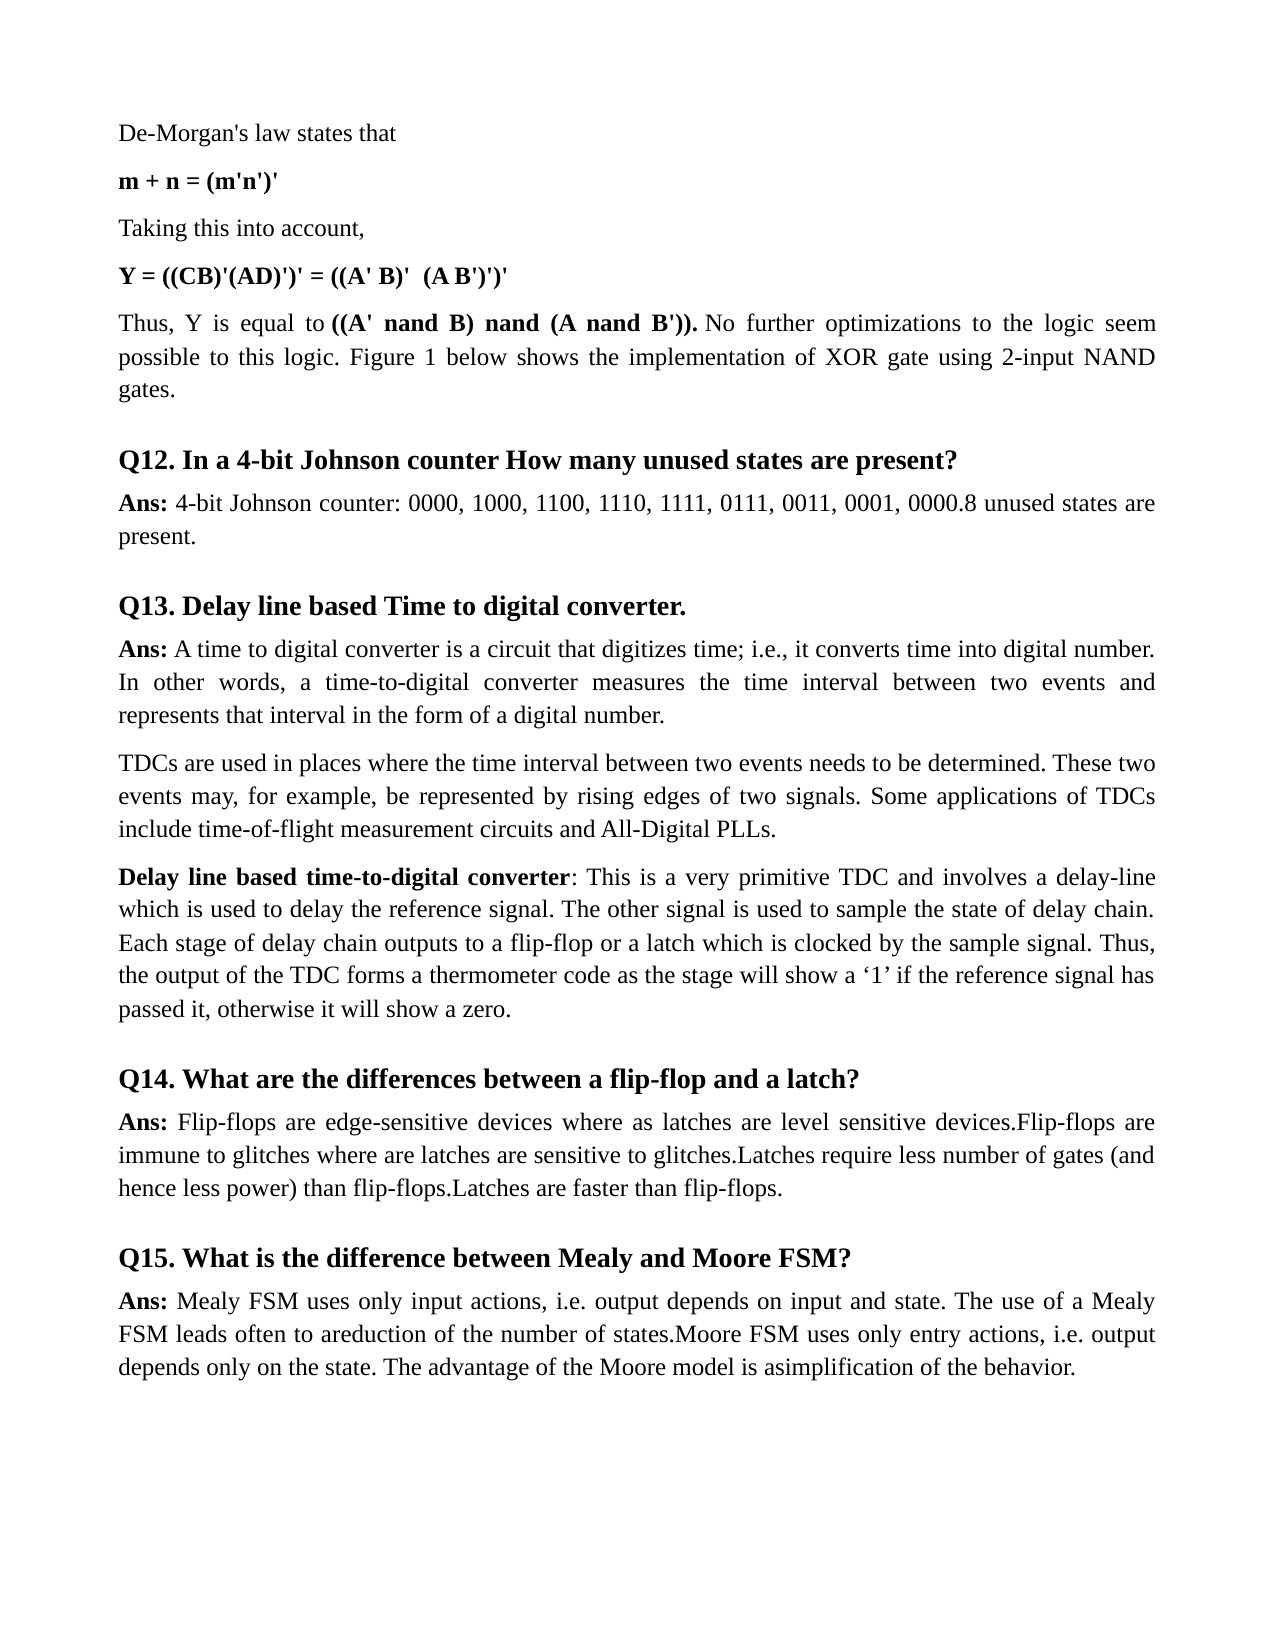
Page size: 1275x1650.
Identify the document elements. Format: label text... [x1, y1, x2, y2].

text Ans: Mealy FSM uses only input actions, i.e. output depends on input and state. The use of a Mealy FSM leads often to areduction of the number of states.Moore FSM uses only entry actions, i.e. output depends only on the state. The advantage of the Moore model is asimplification of the behavior. [118, 1286, 1157, 1381]
text De-Morgan's law states that [118, 118, 1157, 147]
text TDCs are used in places where the time interval between two events needs to be determined. These two events may, for example, be represented by rising edges of two signals. Some applications of TDCs include time-of-flight measurement circuits and All-Digital PLLs. [118, 748, 1157, 843]
text Taking this into account, [118, 213, 1157, 242]
text m + n = (m'n')' [118, 166, 1157, 194]
subtitle Q15. What is the difference between Mealy and Moore FSM? [118, 1241, 1157, 1274]
text Thus, Y is equal to ((A' nand B) nand (A nand B')). No further optimizations to the logic seem possible to this logic. Figure 1 below shows the implementation of XOR gate using 2-input NAND gates. [118, 308, 1157, 403]
subtitle Q12. In a 4-bit Johnson counter How many unused states are present? [118, 443, 1157, 475]
subtitle Q14. What are the differences between a flip-flop and a latch? [118, 1062, 1157, 1094]
text Delay line based time-to-digital converter: This is a very primitive TDC and involves a delay-line which is used to delay the reference signal. The other signal is used to sample the state of delay chain. Each stage of delay chain outputs to a flip-flop or a latch which is clocked by the sample signal. Thus, the output of the TDC forms a thermometer code as the stage will show a ‘1’ if the reference signal has passed it, otherwise it will show a zero. [118, 862, 1157, 1022]
text Ans: Flip-flops are edge-sensitive devices where as latches are level sensitive devices.Flip-flops are immune to glitches where are latches are sensitive to glitches.Latches require less number of gates (and hence less power) than flip-flops.Latches are faster than flip-flops. [118, 1107, 1157, 1202]
text Ans: A time to digital converter is a circuit that digitizes time; i.e., it converts time into digital number. In other words, a time-to-digital converter measures the time interval between two events and represents that interval in the form of a digital number. [118, 634, 1157, 729]
text Ans: 4-bit Johnson counter: 0000, 1000, 1100, 1110, 1111, 0111, 0011, 0001, 0000.8 unused states are present. [118, 488, 1157, 550]
subtitle Q13. Delay line based Time to digital converter. [118, 589, 1157, 622]
text Y = ((CB)'(AD)')' = ((A' B)' (A B')')' [118, 261, 1157, 290]
